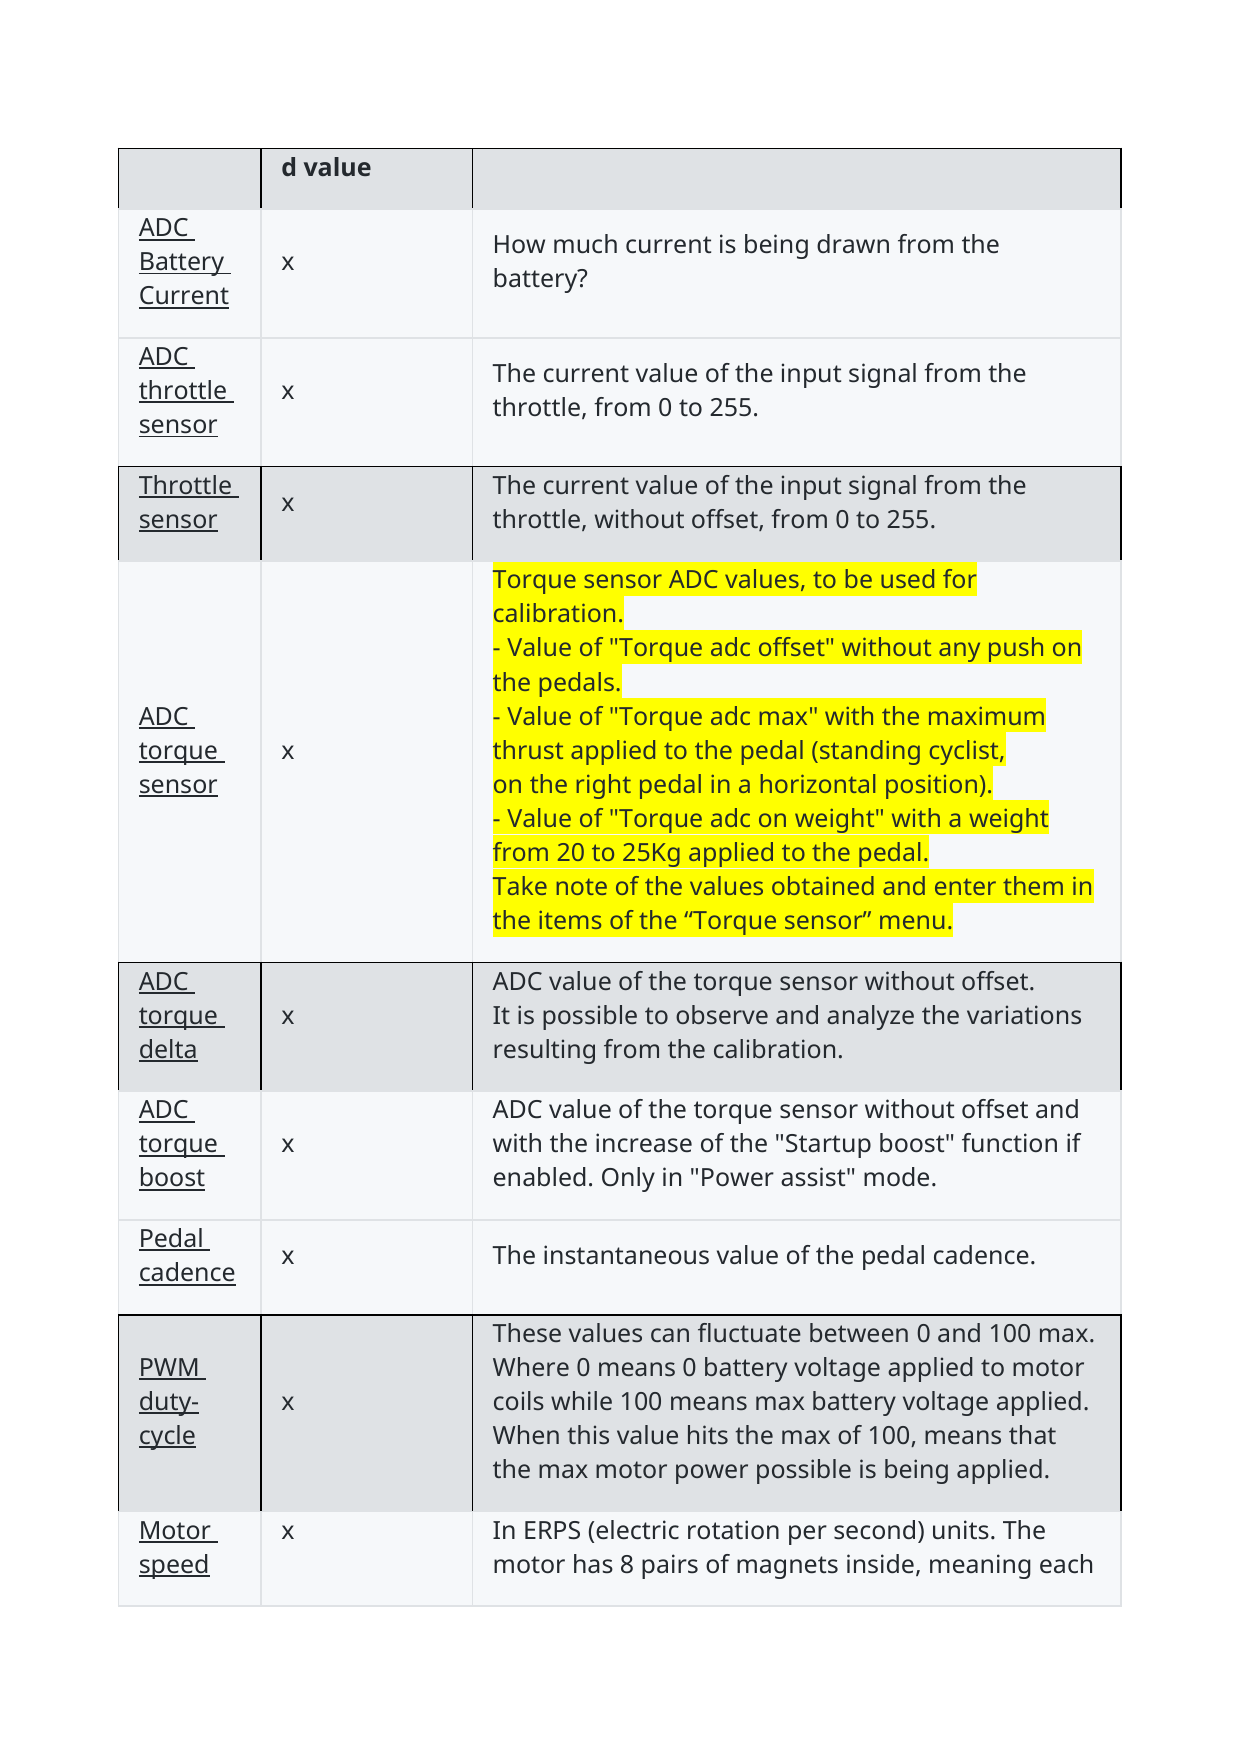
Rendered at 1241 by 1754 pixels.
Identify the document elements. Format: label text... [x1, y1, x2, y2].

table_header [473, 149, 1120, 208]
table_cell How much current is being drawn from the battery? [473, 210, 1120, 337]
table_cell ADC torque sensor [119, 562, 260, 962]
table_cell x [262, 339, 472, 466]
table_cell The current value of the input signal from the throttle, from 0 to 255. [473, 339, 1120, 466]
table_cell x [262, 963, 472, 1090]
table_cell ADC torque delta [119, 963, 260, 1090]
table_cell The current value of the input signal from the throttle, without offset, from 0 to 255. [473, 467, 1120, 560]
table_cell x [262, 467, 472, 560]
table_cell PWM duty-cycle [119, 1316, 260, 1511]
table_cell ADC value of the torque sensor without offset and with the increase of the "Startup boost" function if enabled. Only in "Power assist" mode. [473, 1092, 1120, 1219]
table_cell Torque sensor ADC values, to be used for calibration. - Value of "Torque adc offset" without any push on the pedals. - Value of "Torque adc max" with the maximum thrust applied to the pedal (standing cyclist, on the right pedal in a horizontal position). - Value of "Torque adc on weight" with a weight from 20 to 25Kg applied to the pedal. Take note of the values obtained and enter them in the items of the “Torque sensor” menu. [473, 562, 1120, 962]
table_header [119, 149, 260, 208]
table_cell Pedal cadence [119, 1221, 260, 1314]
table_cell x [262, 1316, 472, 1511]
table_cell The instantaneous value of the pedal cadence. [473, 1221, 1120, 1314]
table_cell ADC torque boost [119, 1092, 260, 1219]
table_cell ADC throttle sensor [119, 339, 260, 466]
table_cell These values can fluctuate between 0 and 100 max. Where 0 means 0 battery voltage applied to motor coils while 100 means max battery voltage applied. When this value hits the max of 100, means that the max motor power possible is being applied. [473, 1316, 1120, 1511]
table_cell x [262, 1221, 472, 1314]
table_cell x [262, 1512, 472, 1605]
table_cell Throttle sensor [119, 467, 260, 560]
table_cell x [262, 210, 472, 337]
table_header d value [262, 149, 472, 208]
table_cell ADC Battery Current [119, 210, 260, 337]
table_cell x [262, 562, 472, 962]
table_cell ADC value of the torque sensor without offset. It is possible to observe and analyze the variations resulting from the calibration. [473, 963, 1120, 1090]
table_cell x [262, 1092, 472, 1219]
table_cell In ERPS (electric rotation per second) units. The motor has 8 pairs of magnets inside, meaning each [473, 1512, 1120, 1605]
table_cell Motor speed [119, 1512, 260, 1605]
